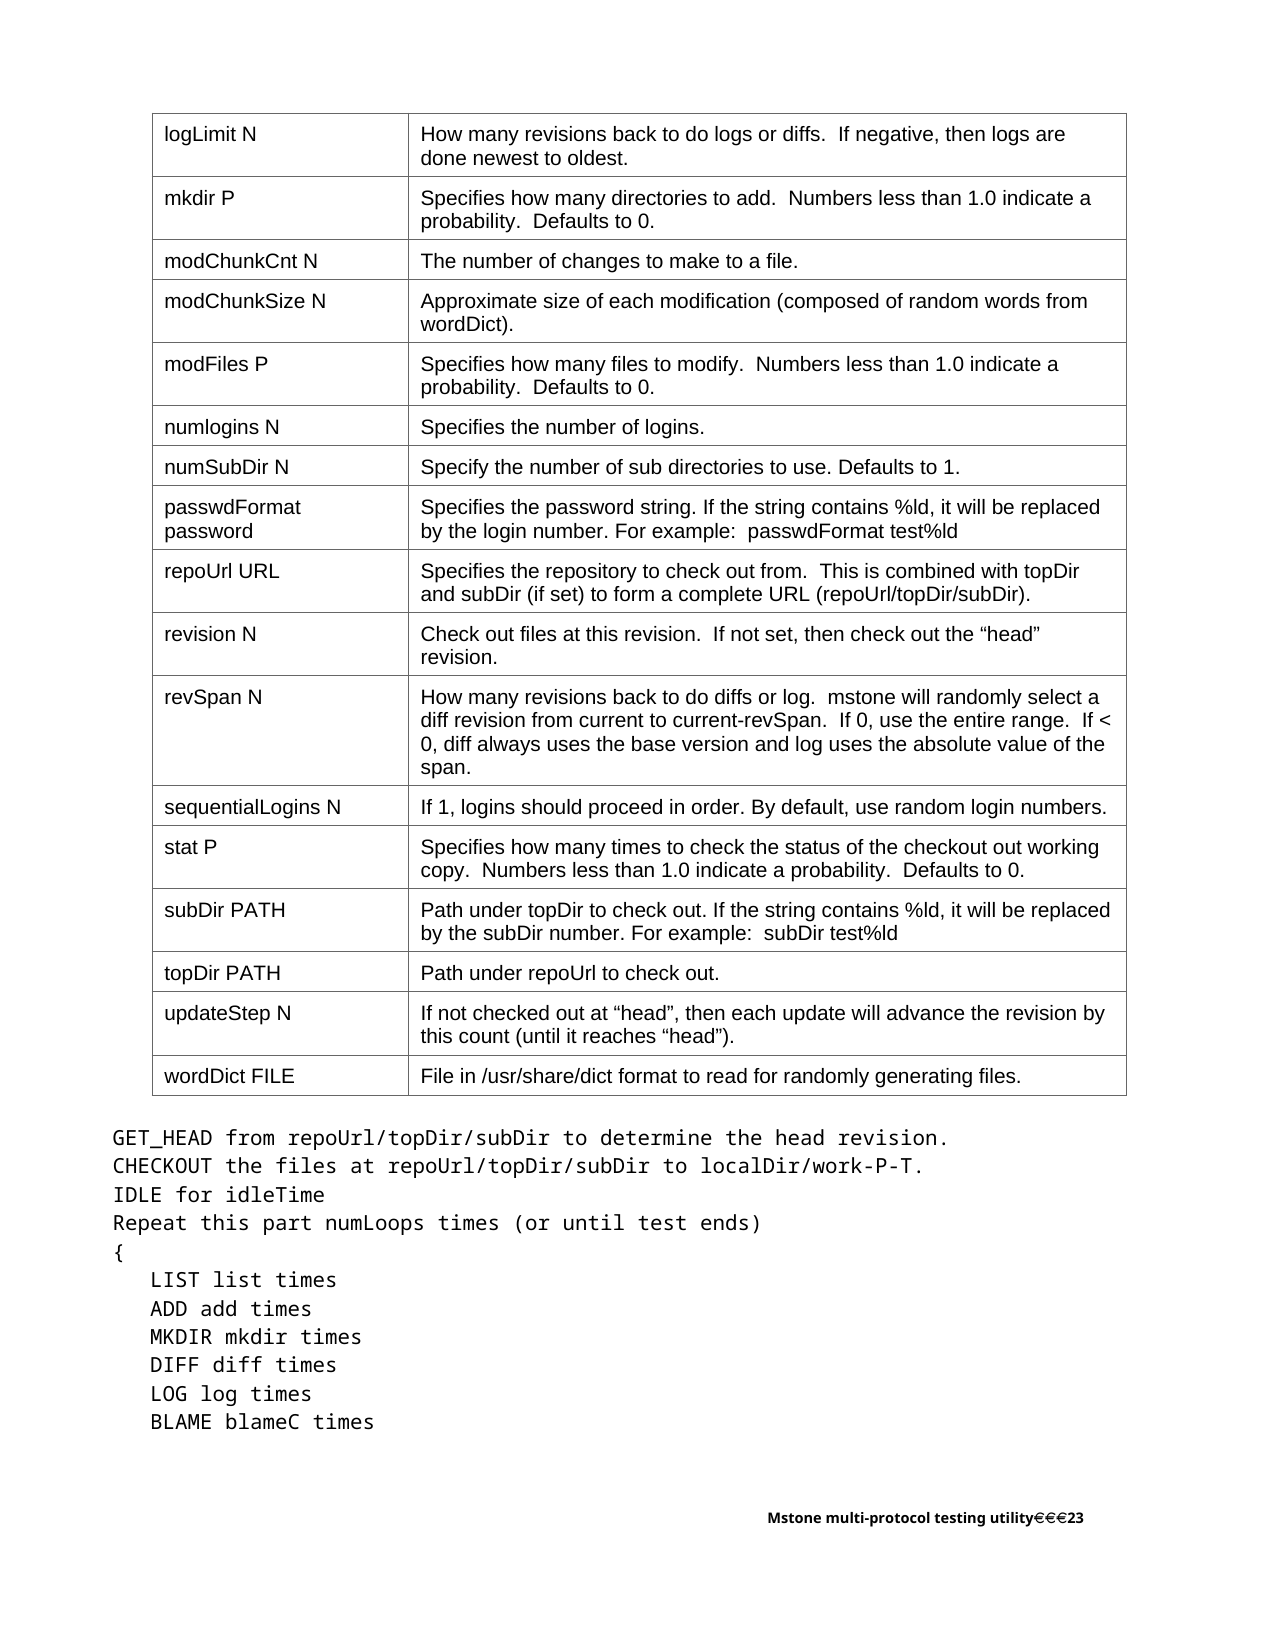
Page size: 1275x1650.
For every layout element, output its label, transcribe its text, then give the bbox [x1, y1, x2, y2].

text MKDIR mkdir times [112, 1322, 1162, 1351]
table_cell Specifies how many directories to add. Numbers less than 1.0 indicate a probability. Defaults to 0. [409, 177, 1126, 239]
table_cell Check out files at this revision. If not set, then check out the “head” revision. [409, 613, 1126, 675]
table_cell File in /usr/share/dict format to read for randomly generating files. [409, 1056, 1126, 1094]
table_cell sequentialLogins N [153, 786, 408, 825]
table_cell wordDict FILE [153, 1056, 408, 1094]
table_cell How many revisions back to do diffs or log. mstone will randomly select a diff revision from current to current-revSpan. If 0, use the entire range. If < 0, diff always uses the base version and log uses the absolute value of the span. [409, 676, 1126, 785]
table_cell passwdFormat password [153, 486, 408, 549]
table_cell subDir PATH [153, 889, 408, 951]
text IDLE for idleTime [112, 1180, 1162, 1208]
table_cell If 1, logins should proceed in order. By default, use random login numbers. [409, 786, 1126, 825]
table_cell Specify the number of sub directories to use. Defaults to 1. [409, 446, 1126, 485]
table_cell Specifies how many times to check the status of the checkout out working copy. Numbers less than 1.0 indicate a probability. Defaults to 0. [409, 826, 1126, 888]
text CHECKOUT the files at repoUrl/topDir/subDir to localDir/work-P-T. [112, 1151, 1162, 1180]
table_cell Path under topDir to check out. If the string contains %ld, it will be replaced by the subDir number. For example: subDir test%ld [409, 889, 1126, 951]
table_cell mkdir P [153, 177, 408, 239]
text Repeat this part numLoops times (or until test ends) { [112, 1208, 1162, 1265]
text DIFF diff times [112, 1351, 1162, 1379]
table_cell modFiles P [153, 343, 408, 405]
text GET_HEAD from repoUrl/topDir/subDir to determine the head revision. [112, 1123, 1162, 1151]
table_cell Specifies the password string. If the string contains %ld, it will be replaced by the login number. For example: passwdFormat test%ld [409, 486, 1126, 549]
text BLAME blameC times [112, 1407, 1162, 1436]
table_cell modChunkCnt N [153, 240, 408, 279]
text ADD add times [112, 1294, 1162, 1322]
table_cell logLimit N [153, 114, 408, 176]
table_cell Specifies how many files to modify. Numbers less than 1.0 indicate a probability. Defaults to 0. [409, 343, 1126, 405]
table_cell revision N [153, 613, 408, 675]
table_cell Specifies the number of logins. [409, 406, 1126, 445]
table_cell revSpan N [153, 676, 408, 785]
table_cell modChunkSize N [153, 280, 408, 342]
table_cell repoUrl URL [153, 550, 408, 612]
table_cell Specifies the repository to check out from. This is combined with topDir and subDir (if set) to form a complete URL (repoUrl/topDir/subDir). [409, 550, 1126, 612]
table_cell numlogins N [153, 406, 408, 445]
text LOG log times [112, 1379, 1162, 1407]
table_cell The number of changes to make to a file. [409, 240, 1126, 279]
table_cell How many revisions back to do logs or diffs. If negative, then logs are done newest to oldest. [409, 114, 1126, 176]
table_cell topDir PATH [153, 952, 408, 991]
table_cell Path under repoUrl to check out. [409, 952, 1126, 991]
table_cell If not checked out at “head”, then each update will advance the revision by this count (until it reaches “head”). [409, 992, 1126, 1054]
table_cell stat P [153, 826, 408, 888]
table_cell Approximate size of each modification (composed of random words from wordDict). [409, 280, 1126, 342]
table_cell numSubDir N [153, 446, 408, 485]
text LIST list times [112, 1265, 1162, 1294]
table_cell updateStep N [153, 992, 408, 1054]
